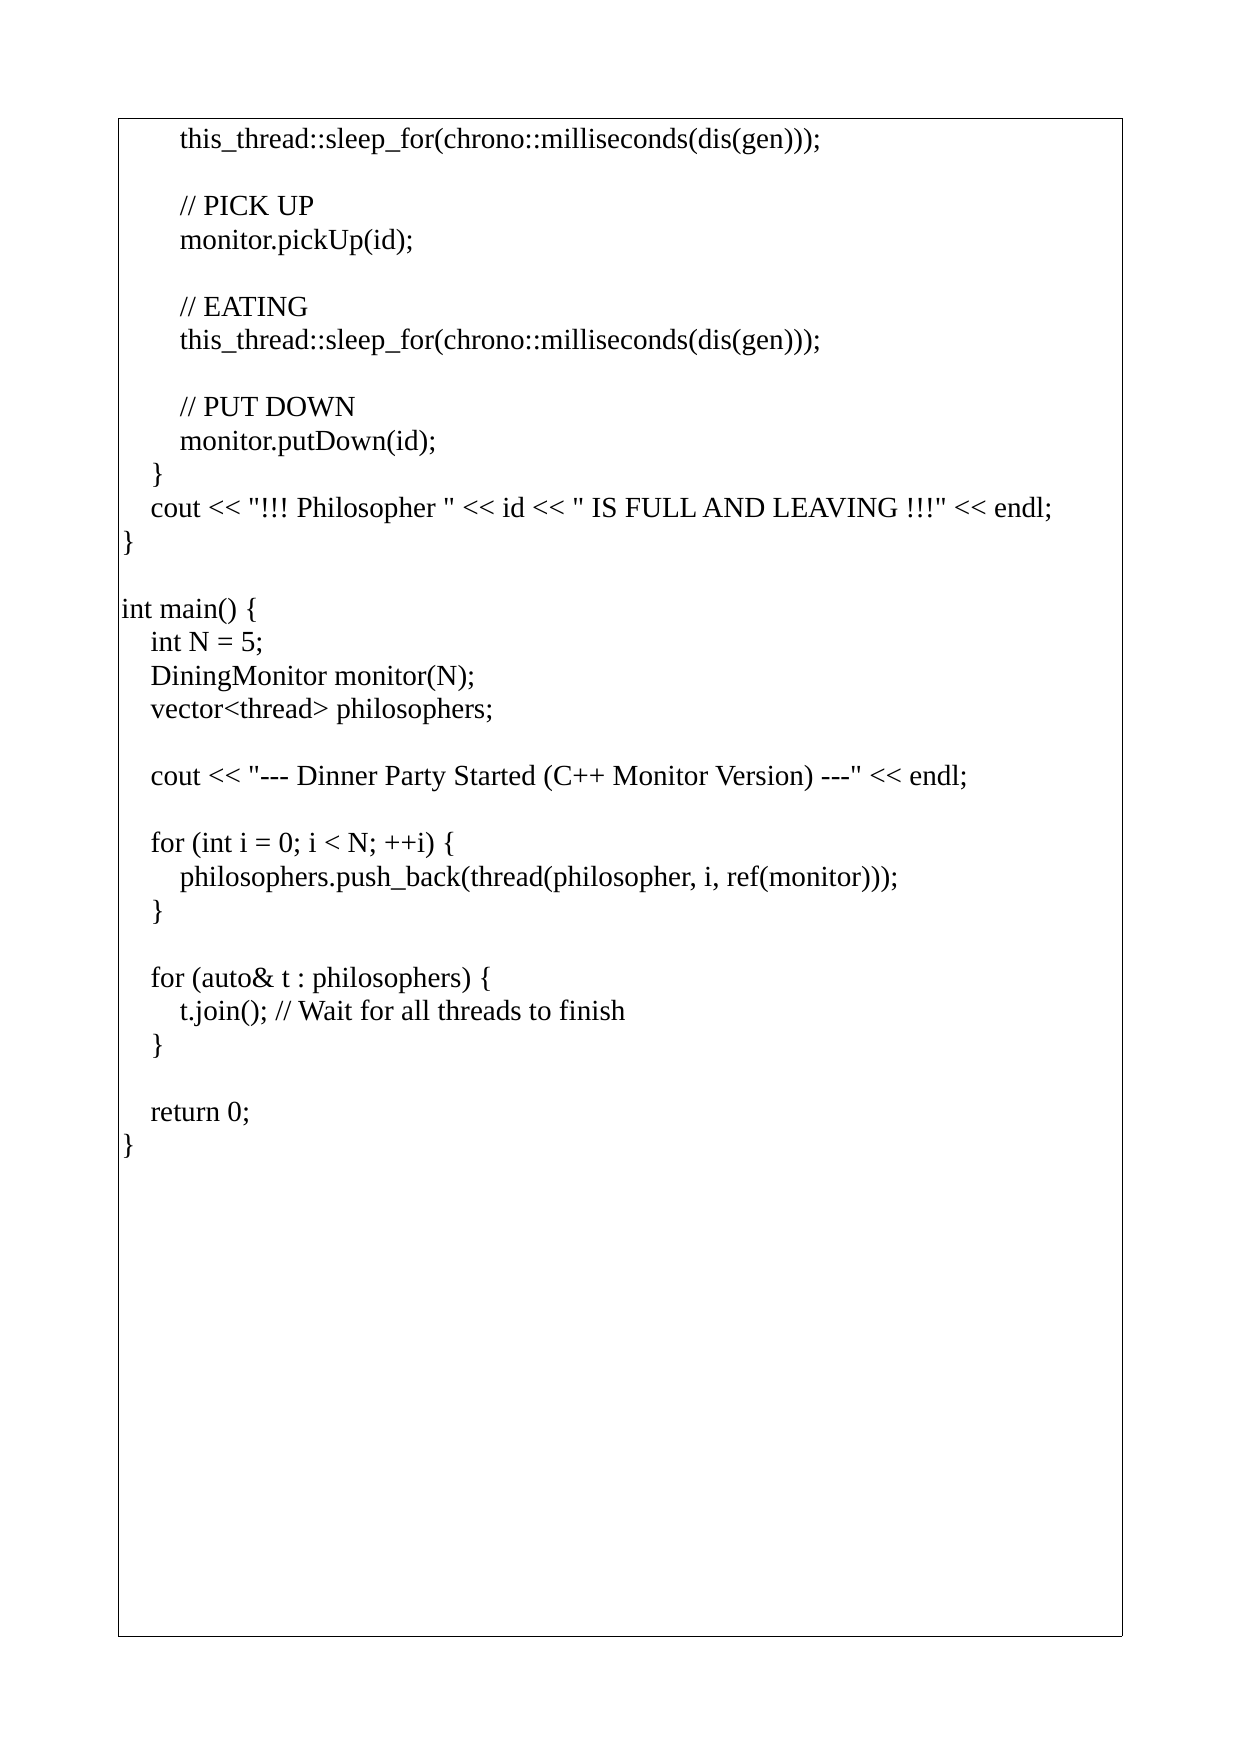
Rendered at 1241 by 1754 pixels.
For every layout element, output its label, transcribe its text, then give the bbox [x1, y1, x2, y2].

text int main() { [121, 591, 1119, 624]
text // PUT DOWN [121, 389, 1119, 423]
text cout << "--- Dinner Party Started (C++ Monitor Version) ---" << endl; [121, 758, 1119, 792]
text DiningMonitor monitor(N); [121, 658, 1119, 691]
text // PICK UP [121, 188, 1119, 222]
text this_thread::sleep_for(chrono::milliseconds(dis(gen))); [121, 322, 1119, 356]
text // EATING [121, 289, 1119, 322]
text } [121, 893, 1119, 926]
text } [121, 457, 1119, 490]
text } [121, 524, 1119, 557]
text philosophers.push_back(thread(philosopher, i, ref(monitor))); [121, 859, 1119, 893]
text for (auto& t : philosophers) { [121, 960, 1119, 993]
text return 0; [121, 1094, 1119, 1127]
text } [121, 1127, 1119, 1161]
text this_thread::sleep_for(chrono::milliseconds(dis(gen))); [121, 121, 1119, 155]
text monitor.putDown(id); [121, 423, 1119, 457]
text cout << "!!! Philosopher " << id << " IS FULL AND LEAVING !!!" << endl; [121, 490, 1119, 524]
text int N = 5; [121, 624, 1119, 658]
text } [121, 1027, 1119, 1060]
text vector<thread> philosophers; [121, 691, 1119, 725]
text monitor.pickUp(id); [121, 222, 1119, 255]
text for (int i = 0; i < N; ++i) { [121, 826, 1119, 859]
text t.join(); // Wait for all threads to finish [121, 993, 1119, 1027]
